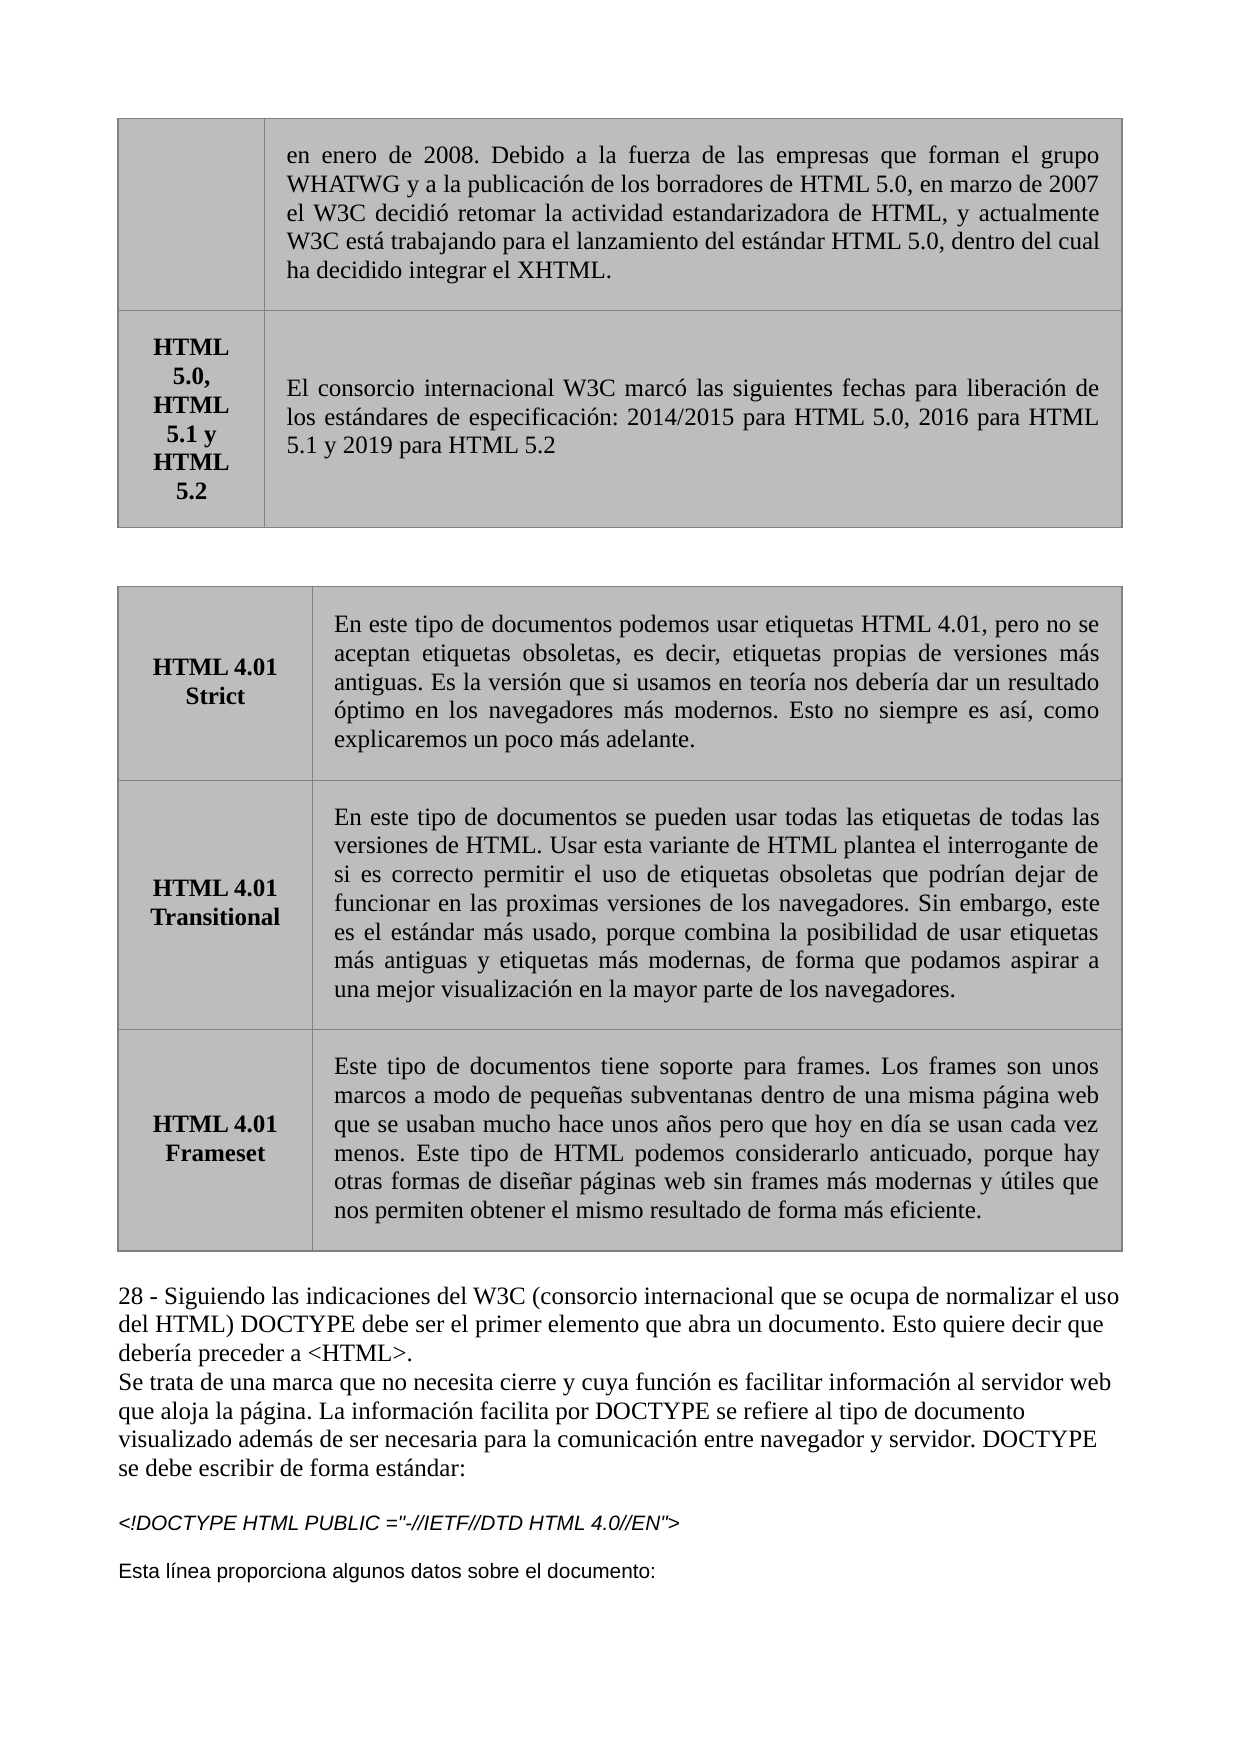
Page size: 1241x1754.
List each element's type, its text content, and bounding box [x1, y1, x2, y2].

table_cell HTML 4.01 Transitional [119, 781, 312, 1029]
text <!DOCTYPE HTML PUBLIC ="-//IETF//DTD HTML 4.0//EN"> Esta línea proporciona algunos datos sobre el documento: [118, 1511, 1122, 1583]
table_cell en enero de 2008. Debido a la fuerza de las empresas que forman el grupo WHATWG y a la publicación de los borradores de HTML 5.0, en marzo de 2007 el W3C decidió retomar la actividad estandarizadora de HTML, y actualmente W3C está trabajando para el lanzamiento del estándar HTML 5.0, dentro del cual ha decidido integrar el XHTML. [265, 119, 1121, 310]
table_cell [119, 119, 264, 310]
text 28 - Siguiendo las indicaciones del W3C (consorcio internacional que se ocupa de normalizar el uso del HTML) DOCTYPE debe ser el primer elemento que abra un documento. Esto quiere decir que debería preceder a <HTML>. Se trata de una marca que no necesita cierre y cuya función es facilitar información al servidor web que aloja la página. La información facilita por DOCTYPE se refiere al tipo de documento visualizado además de ser necesaria para la comunicación entre navegador y servidor. DOCTYPE se debe escribir de forma estándar: [118, 1281, 1122, 1482]
table_cell En este tipo de documentos se pueden usar todas las etiquetas de todas las versiones de HTML. Usar esta variante de HTML plantea el interrogante de si es correcto permitir el uso de etiquetas obsoletas que podrían dejar de funcionar en las proximas versiones de los navegadores. Sin embargo, este es el estándar más usado, porque combina la posibilidad de usar etiquetas más antiguas y etiquetas más modernas, de forma que podamos aspirar a una mejor visualización en la mayor parte de los navegadores. [313, 781, 1121, 1029]
table_cell HTML 4.01 Frameset [119, 1030, 312, 1250]
table_cell HTML 5.0, HTML 5.1 y HTML 5.2 [119, 311, 264, 527]
table_cell Este tipo de documentos tiene soporte para frames. Los frames son unos marcos a modo de pequeñas subventanas dentro de una misma página web que se usaban mucho hace unos años pero que hoy en día se usan cada vez menos. Este tipo de HTML podemos considerarlo anticuado, porque hay otras formas de diseñar páginas web sin frames más modernas y útiles que nos permiten obtener el mismo resultado de forma más eficiente. [313, 1030, 1121, 1250]
table_header En este tipo de documentos podemos usar etiquetas HTML 4.01, pero no se aceptan etiquetas obsoletas, es decir, etiquetas propias de versiones más antiguas. Es la versión que si usamos en teoría nos debería dar un resultado óptimo en los navegadores más modernos. Esto no siempre es así, como explicaremos un poco más adelante. [313, 587, 1121, 779]
table_header HTML 4.01 Strict [119, 587, 312, 779]
table_cell El consorcio internacional W3C marcó las siguientes fechas para liberación de los estándares de especificación: 2014/2015 para HTML 5.0, 2016 para HTML 5.1 y 2019 para HTML 5.2 [265, 311, 1121, 527]
